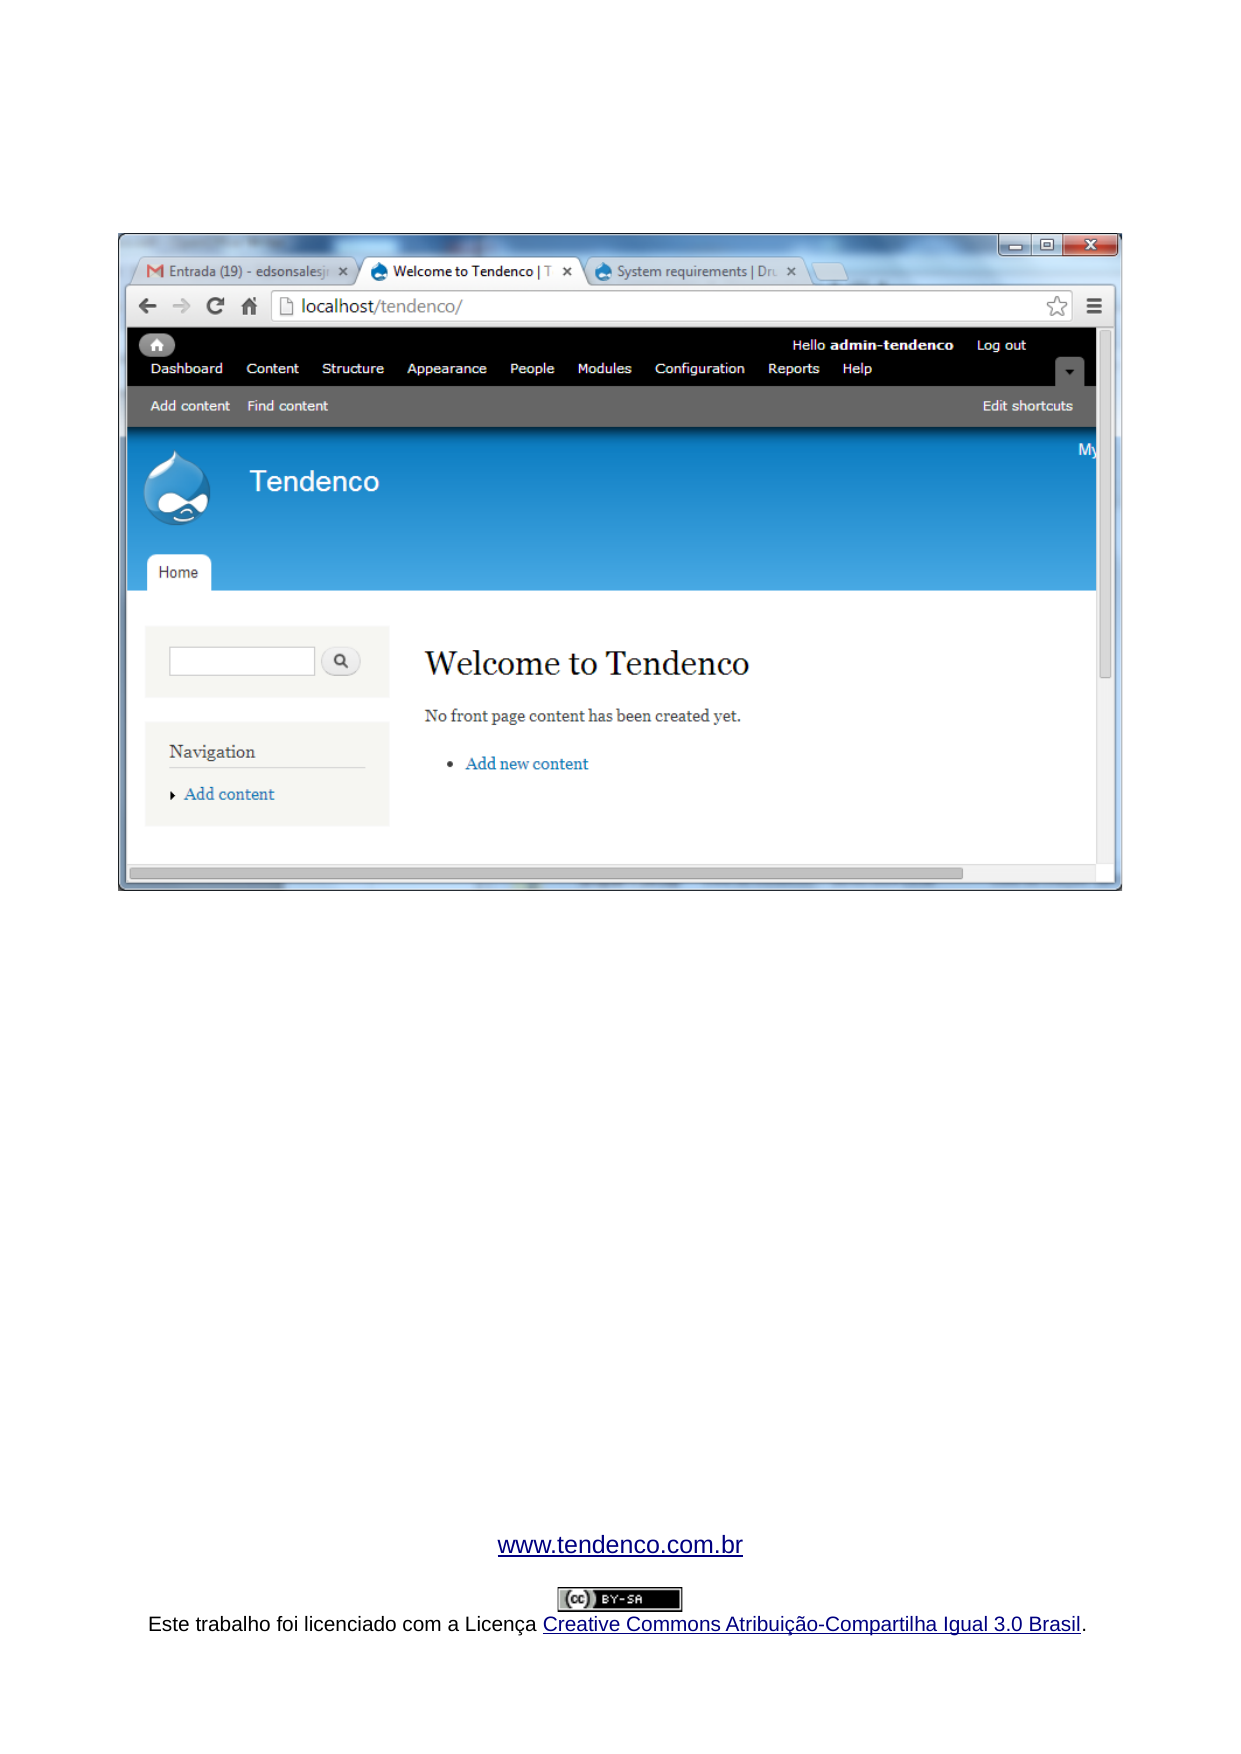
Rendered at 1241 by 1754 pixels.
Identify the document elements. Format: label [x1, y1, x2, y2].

picture [118, 233, 1123, 891]
picture [557, 1587, 683, 1612]
